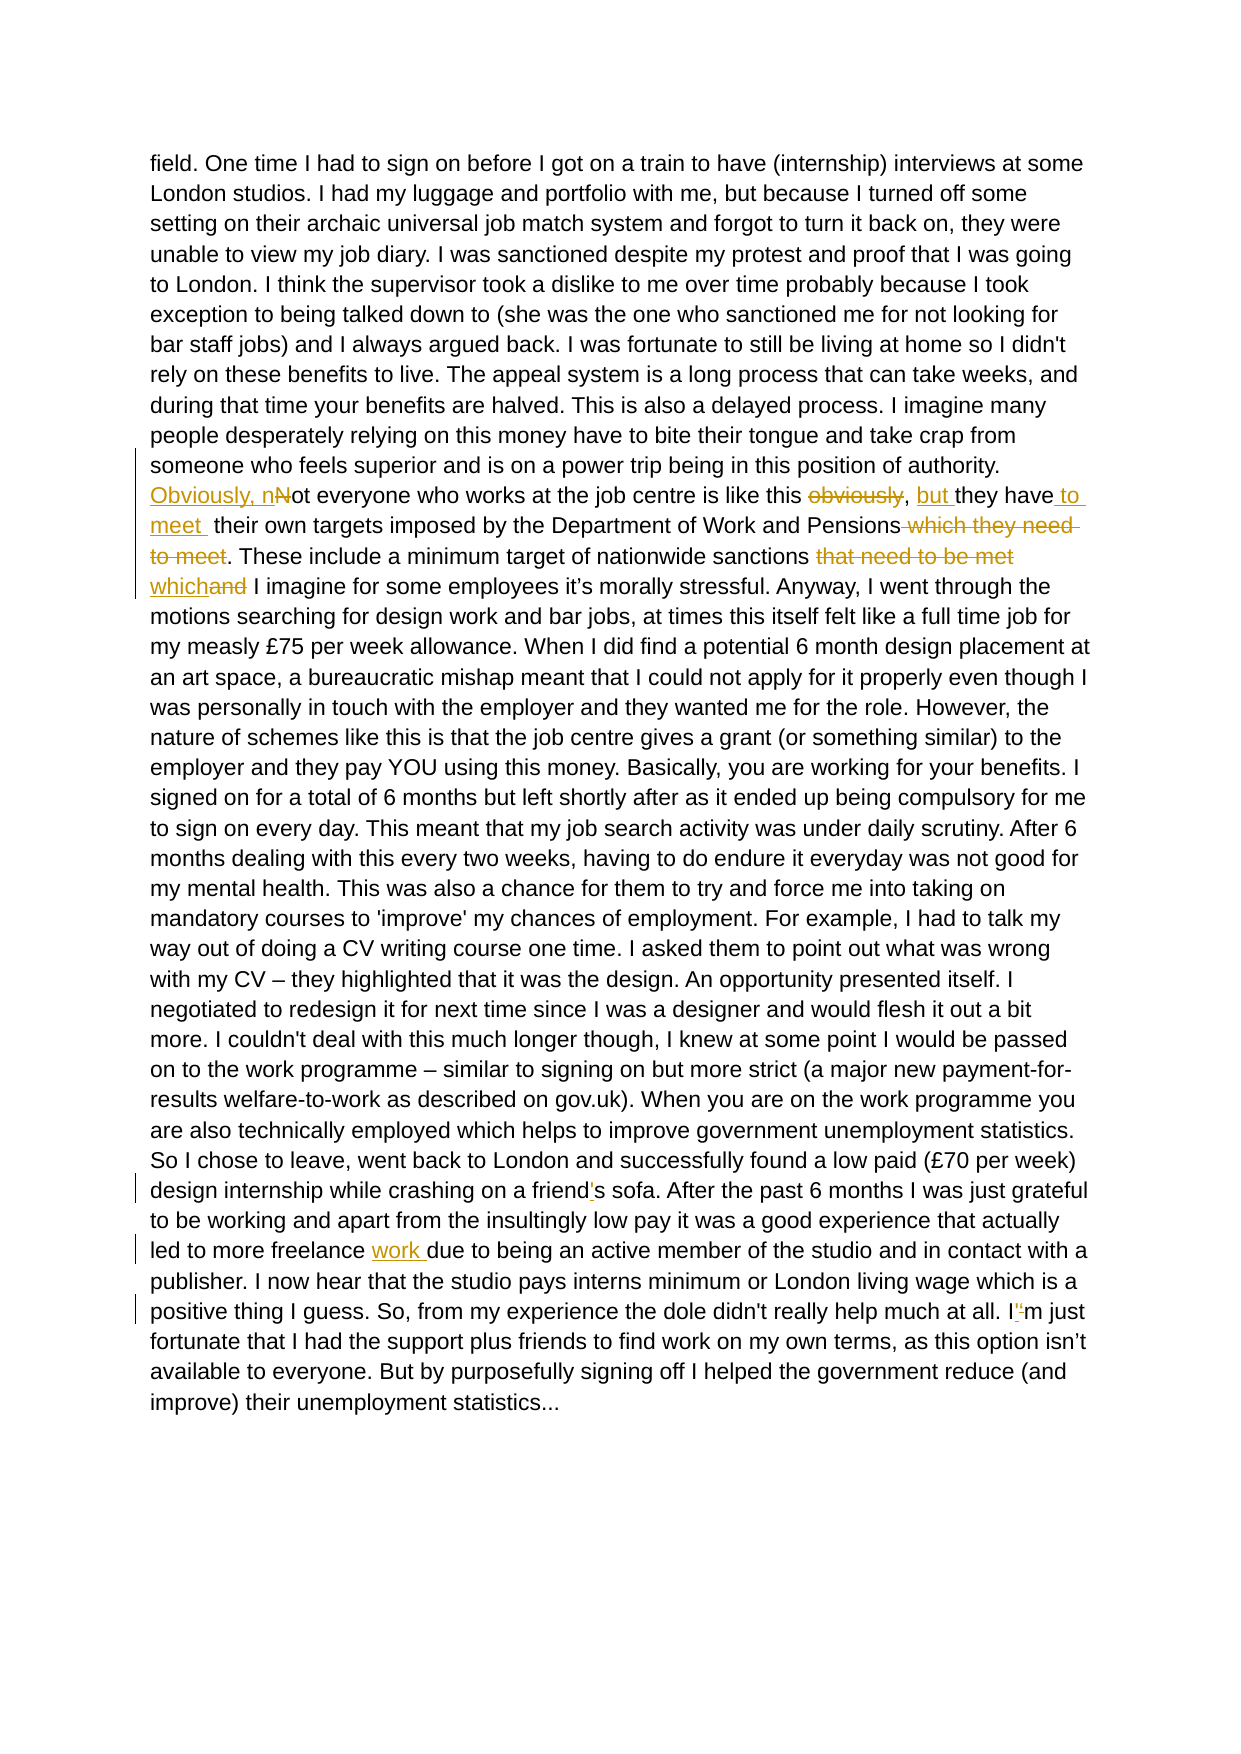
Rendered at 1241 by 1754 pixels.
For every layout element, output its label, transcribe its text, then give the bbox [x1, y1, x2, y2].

text The job centre is supposed to support the unemployed with benefits they are entitled to until they find work in the industry they are qualified for. My experience as a graduate who was struggling to find design work was that instead of support as a jobseeker: I was encouraged to be realistic and duped into looking for bar work so they could get me off benefits as soon as possible. This gave them grounds to punish me with benefit sanctions for not applying to work at enough pubs, even though I had no experience in this field. One time I had to sign on before I got on a train to have (internship) interviews at some London studios. I had my luggage and portfolio with me, but because I turned off some setting on their archaic universal job match system and forgot to turn it back on, they were unable to view my job diary. I was sanctioned despite my protest and proof that I was going to London. I think the supervisor took a dislike to me over time probably because I took exception to being talked down to (she was the one who sanctioned me for not looking for bar staff jobs) and I always argued back. I was fortunate to still be living at home so I didn't rely on these benefits to live. The appeal system is a long process that can take weeks, and during that time your benefits are halved. This is also a delayed process. I imagine many people desperately relying on this money have to bite their tongue and take crap from someone who feels superior and is on a power trip being in this position of authority. Obviously, not everyone who works at the job centre is like this , but they have to meet their own targets imposed by the Department of Work and Pensions. These include a minimum target of nationwide sanctions which I imagine for some employees it’s morally stressful. Anyway, I went through the motions searching for design work and bar jobs, at times this itself felt like a full time job for my measly £75 per week allowance. When I did find a potential 6 month design placement at an art space, a bureaucratic mishap meant that I could not apply for it properly even though I was personally in touch with the employer and they wanted me for the role. However, the nature of schemes like this is that the job centre gives a grant (or something similar) to the employer and they pay YOU using this money. Basically, you are working for your benefits. I signed on for a total of 6 months but left shortly after as it ended up being compulsory for me to sign on every day. This meant that my job search activity was under daily scrutiny. After 6 months dealing with this every two weeks, having to do endure it everyday was not good for my mental health. This was also a chance for them to try and force me into taking on mandatory courses to 'improve' my chances of employment. For example, I had to talk my way out of doing a CV writing course one time. I asked them to point out what was wrong with my CV – they highlighted that it was the design. An opportunity presented itself. I negotiated to redesign it for next time since I was a designer and would flesh it out a bit more. I couldn't deal with this much longer though, I knew at some point I would be passed on to the work programme – similar to signing on but more strict (a major new payment-for-results welfare-to-work as described on gov.uk). When you are on the work programme you are also technically employed which helps to improve government unemployment statistics. So I chose to leave, went back to London and successfully found a low paid (£70 per week) design internship while crashing on a friend's sofa. After the past 6 months I was just grateful to be working and apart from the insultingly low pay it was a good experience that actually led to more freelance work due to being an active member of the studio and in contact with a publisher. I now hear that the studio pays interns minimum or London living wage which is a positive thing I guess. So, from my experience the dole didn't really help much at all. I'm just fortunate that I had the support plus friends to find work on my own terms, as this option isn’t available to everyone. But by purposefully signing off I helped the government reduce (and improve) their unemployment statistics... [150, 150, 1090, 1415]
